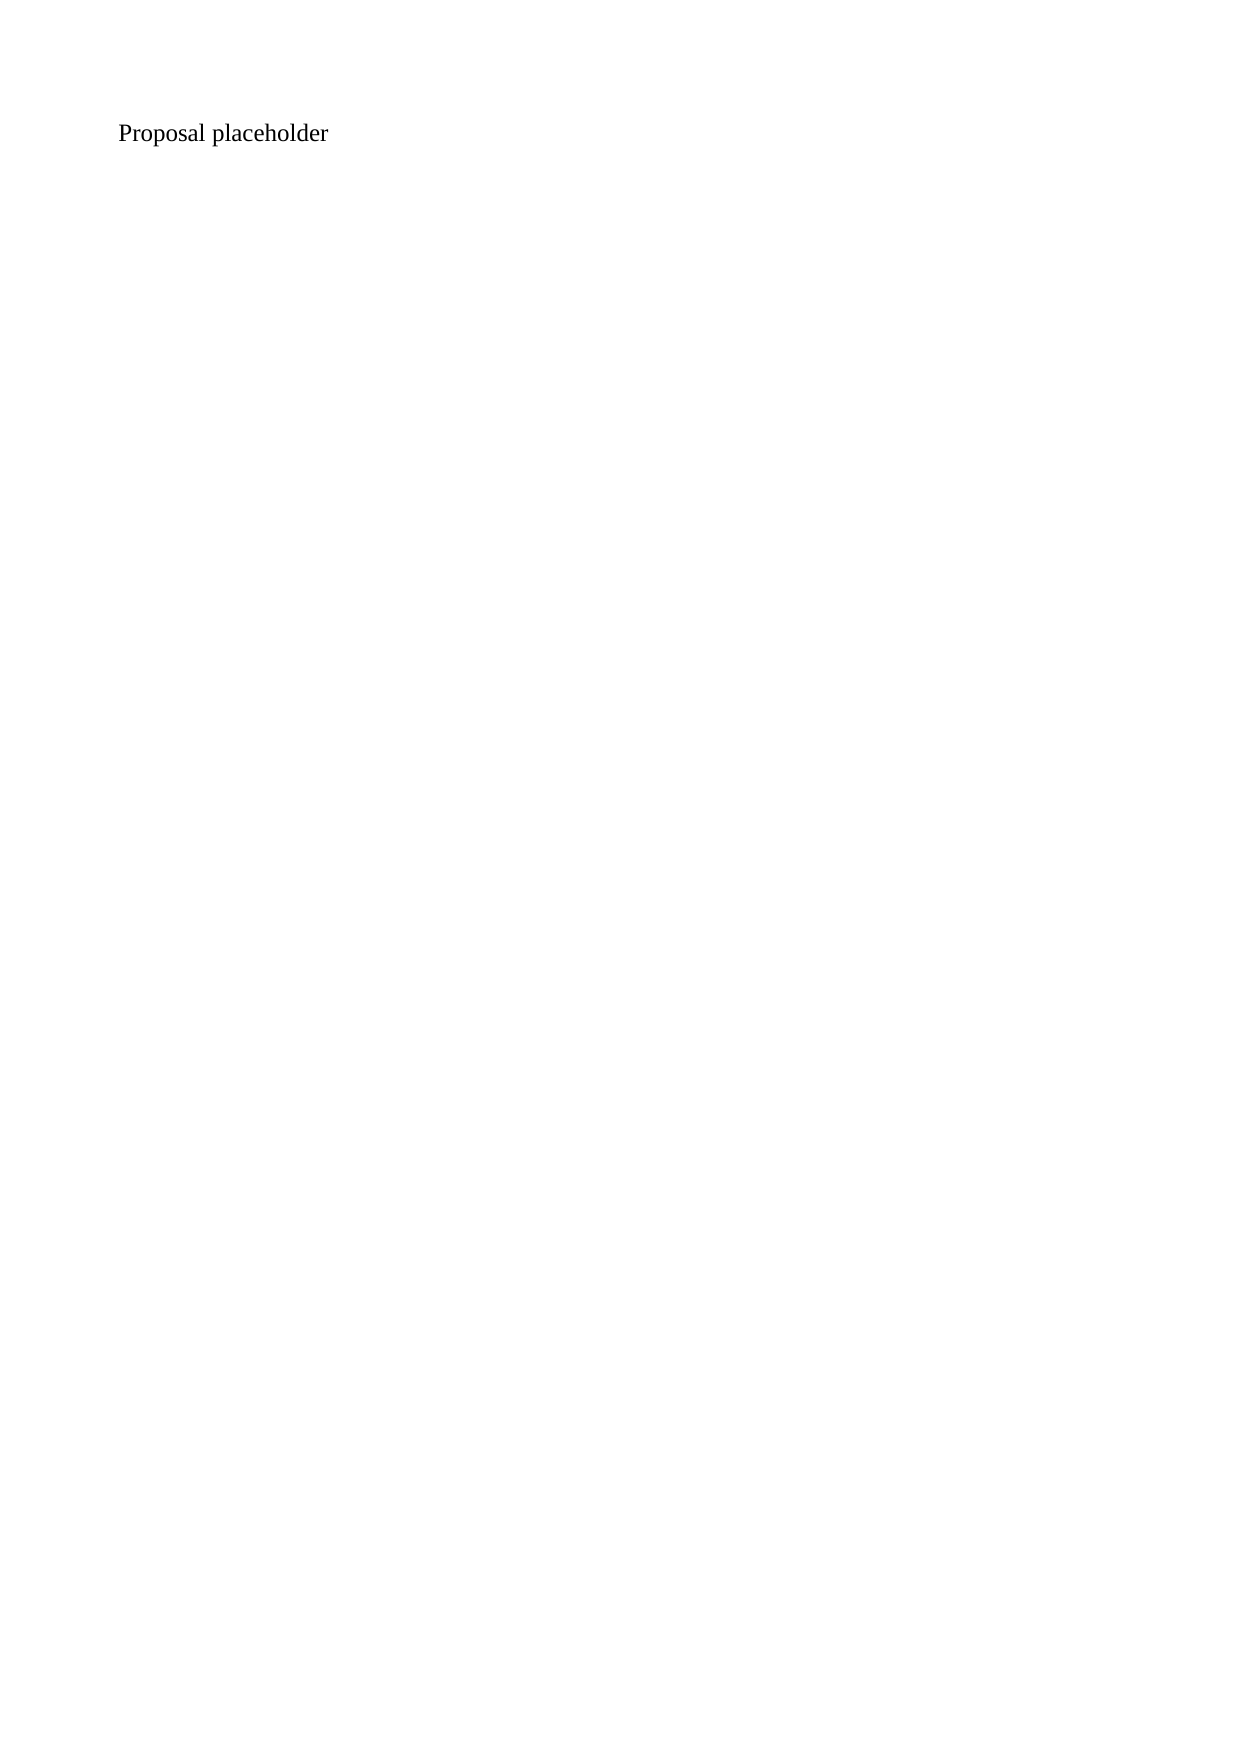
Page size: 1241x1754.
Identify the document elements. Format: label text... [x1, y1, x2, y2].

text Proposal placeholder [118, 118, 1122, 147]
